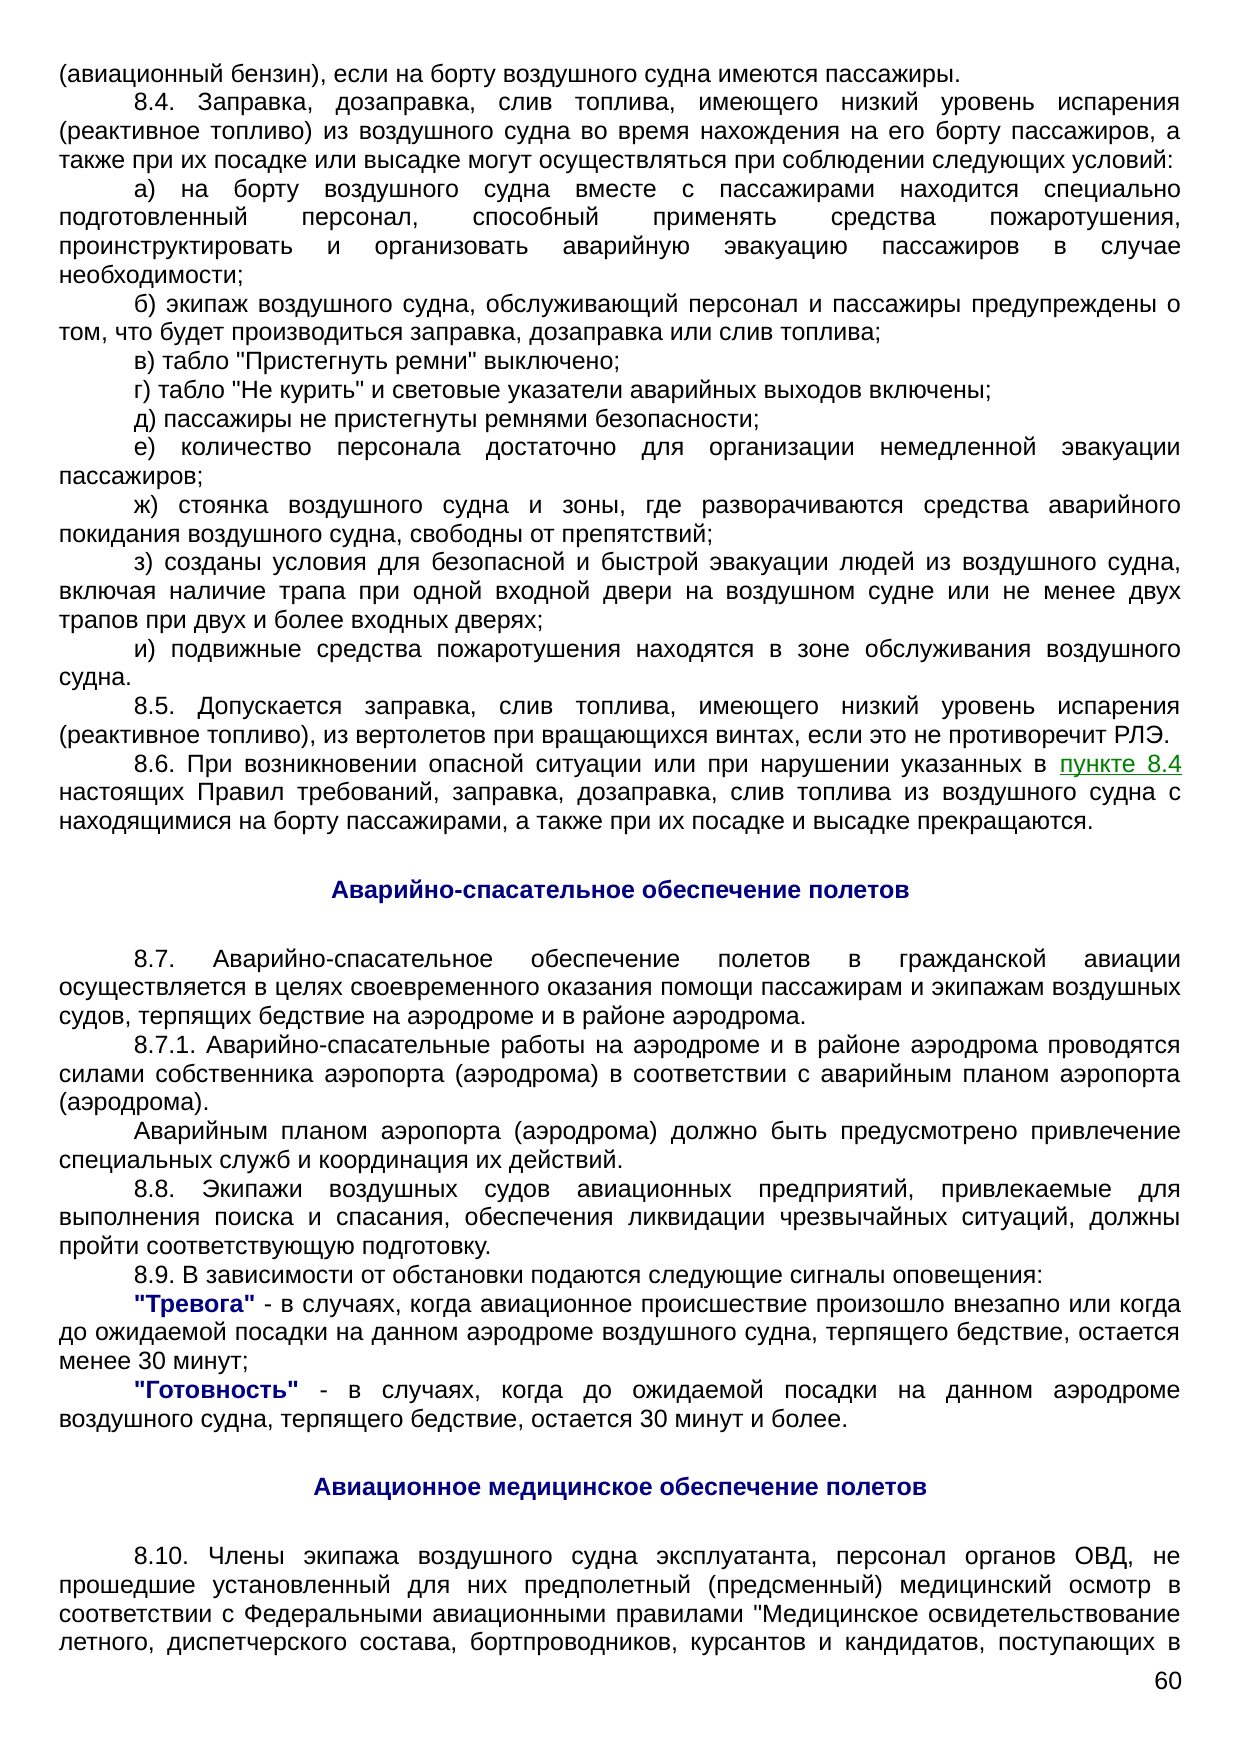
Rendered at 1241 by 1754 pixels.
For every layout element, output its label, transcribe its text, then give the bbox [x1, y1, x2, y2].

text в) табло "Пристегнуть ремни" выключено; [58, 346, 1182, 375]
text "Готовность" - в случаях, когда до ожидаемой посадки на данном аэродроме воздушного судна, терпящего бедствие, остается 30 минут и более. [58, 1375, 1182, 1432]
text 8.7.1. Аварийно-спасательные работы на аэродроме и в районе аэродрома проводятся силами собственника аэропорта (аэродрома) в соответствии с аварийным планом аэропорта (аэродрома). [58, 1030, 1182, 1116]
text ж) стоянка воздушного судна и зоны, где разворачиваются средства аварийного покидания воздушного судна, свободны от препятствий; [58, 490, 1182, 547]
text д) пассажиры не пристегнуты ремнями безопасности; [58, 403, 1182, 432]
text е) количество персонала достаточно для организации немедленной эвакуации пассажиров; [58, 432, 1182, 490]
subtitle Аварийно-спасательное обеспечение полетов [58, 875, 1182, 903]
text 8.7. Аварийно-спасательное обеспечение полетов в гражданской авиации осуществляется в целях своевременного оказания помощи пассажирам и экипажам воздушных судов, терпящих бедствие на аэродроме и в районе аэродрома. [58, 943, 1182, 1030]
text 8.5. Допускается заправка, слив топлива, имеющего низкий уровень испарения (реактивное топливо), из вертолетов при вращающихся винтах, если это не противоречит РЛЭ. [58, 691, 1182, 748]
text з) созданы условия для безопасной и быстрой эвакуации людей из воздушного судна, включая наличие трапа при одной входной двери на воздушном судне или не менее двух трапов при двух и более входных дверях; [58, 547, 1182, 633]
text "Тревога" - в случаях, когда авиационное происшествие произошло внезапно или когда до ожидаемой посадки на данном аэродроме воздушного судна, терпящего бедствие, остается менее 30 минут; [58, 1288, 1182, 1375]
text б) экипаж воздушного судна, обслуживающий персонал и пассажиры предупреждены о том, что будет производиться заправка, дозаправка или слив топлива; [58, 288, 1182, 346]
text и) подвижные средства пожаротушения находятся в зоне обслуживания воздушного судна. [58, 633, 1182, 691]
text г) табло "Не курить" и световые указатели аварийных выходов включены; [58, 375, 1182, 403]
text Аварийным планом аэропорта (аэродрома) должно быть предусмотрено привлечение специальных служб и координация их действий. [58, 1116, 1182, 1173]
text 8.6. При возникновении опасной ситуации или при нарушении указанных в пункте 8.4 настоящих Правил требований, заправка, дозаправка, слив топлива из воздушного судна с находящимися на борту пассажирами, а также при их посадке и высадке прекращаются. [58, 748, 1182, 835]
text 8.4. Заправка, дозаправка, слив топлива, имеющего низкий уровень испарения (реактивное топливо) из воздушного судна во время нахождения на его борту пассажиров, а также при их посадке или высадке могут осуществляться при соблюдении следующих условий: [58, 87, 1182, 173]
text 8.9. В зависимости от обстановки подаются следующие сигналы оповещения: [58, 1260, 1182, 1288]
text (авиационный бензин), если на борту воздушного судна имеются пассажиры. [58, 58, 1182, 87]
subtitle Авиационное медицинское обеспечение полетов [58, 1472, 1182, 1501]
text 8.10. Члены экипажа воздушного судна эксплуатанта, персонал органов ОВД, не прошедшие установленный для них предполетный (предсменный) медицинский осмотр в соответствии с Федеральными авиационными правилами "Медицинское освидетельствование летного, диспетчерского состава, бортпроводников, курсантов и кандидатов, поступающих в [58, 1541, 1182, 1656]
text а) на борту воздушного судна вместе с пассажирами находится специально подготовленный персонал, способный применять средства пожаротушения, проинструктировать и организовать аварийную эвакуацию пассажиров в случае необходимости; [58, 173, 1182, 288]
text 8.8. Экипажи воздушных судов авиационных предприятий, привлекаемые для выполнения поиска и спасания, обеспечения ликвидации чрезвычайных ситуаций, должны пройти соответствующую подготовку. [58, 1173, 1182, 1260]
